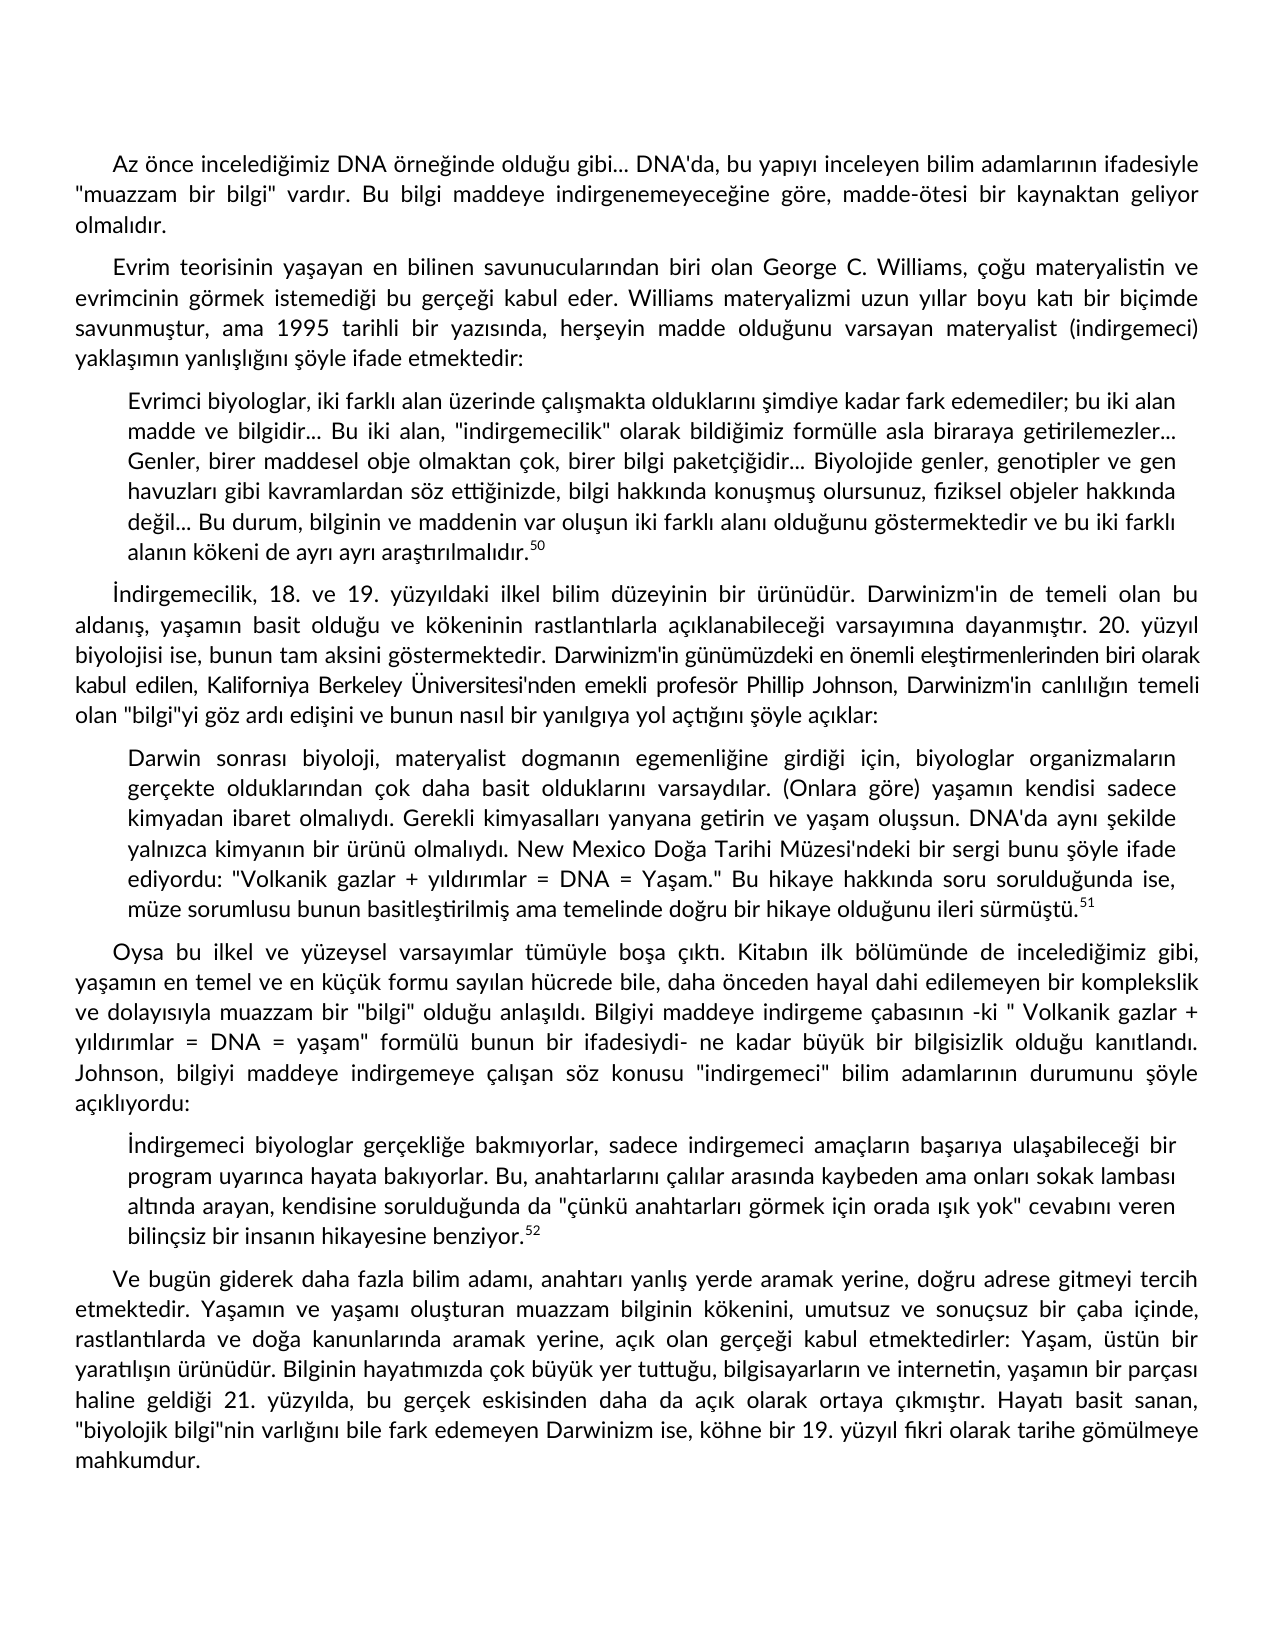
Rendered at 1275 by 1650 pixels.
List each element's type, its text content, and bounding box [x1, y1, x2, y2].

text Az önce incelediğimiz DNA örneğinde olduğu gibi... DNA'da, bu yapıyı inceleyen bilim adamlarının ifadesiyle "muazzam bir bilgi" vardır. Bu bilgi maddeye indirgenemeyeceğine göre, madde-ötesi bir kaynaktan geliyor olmalıdır. [75, 150, 1200, 238]
text Oysa bu ilkel ve yüzeysel varsayımlar tümüyle boşa çıktı. Kitabın ilk bölümünde de incelediğimiz gibi, yaşamın en temel ve en küçük formu sayılan hücrede bile, daha önceden hayal dahi edilemeyen bir komplekslik ve dolayısıyla muazzam bir "bilgi" olduğu anlaşıldı. Bilgiyi maddeye indirgeme çabasının -ki " Volkanik gazlar + yıldırımlar = DNA = yaşam" formülü bunun bir ifadesiydi- ne kadar büyük bir bilgisizlik olduğu kanıtlandı. Johnson, bilgiyi maddeye indirgemeye çalışan söz konusu "indirgemeci" bilim adamlarının durumunu şöyle açıklıyordu: [75, 937, 1200, 1116]
text Ve bugün giderek daha fazla bilim adamı, anahtarı yanlış yerde aramak yerine, doğru adrese gitmeyi tercih etmektedir. Yaşamın ve yaşamı oluşturan muazzam bilginin kökenini, umutsuz ve sonuçsuz bir çaba içinde, rastlantılarda ve doğa kanunlarında aramak yerine, açık olan gerçeği kabul etmektedirler: Yaşam, üstün bir yaratılışın ürünüdür. Bilginin hayatımızda çok büyük yer tuttuğu, bilgisayarların ve internetin, yaşamın bir parçası haline geldiği 21. yüzyılda, bu gerçek eskisinden daha da açık olarak ortaya çıkmıştır. Hayatı basit sanan, "biyolojik bilgi"nin varlığını bile fark edemeyen Darwinizm ise, köhne bir 19. yüzyıl fikri olarak tarihe gömülmeye mahkumdur. [75, 1264, 1200, 1473]
text İndirgemecilik, 18. ve 19. yüzyıldaki ilkel bilim düzeyinin bir ürünüdür. Darwinizm'in de temeli olan bu aldanış, yaşamın basit olduğu ve kökeninin rastlantılarla açıklanabileceği varsayımına dayanmıştır. 20. yüzyıl biyolojisi ise, bunun tam aksini göstermektedir. Darwinizm'in günümüzdeki en önemli eleştirmenlerinden biri olarak kabul edilen, Kaliforniya Berkeley Üniversitesi'nden emekli profesör Phillip Johnson, Darwinizm'in canlılığın temeli olan "bilgi"yi göz ardı edişini ve bunun nasıl bir yanılgıya yol açtığını şöyle açıklar: [75, 580, 1200, 728]
text Evrim teorisinin yaşayan en bilinen savunucularından biri olan George C. Williams, çoğu materyalistin ve evrimcinin görmek istemediği bu gerçeği kabul eder. Williams materyalizmi uzun yıllar boyu katı bir biçimde savunmuştur, ama 1995 tarihli bir yazısında, herşeyin madde olduğunu varsayan materyalist (indirgemeci) yaklaşımın yanlışlığını şöyle ifade etmektedir: [75, 253, 1200, 371]
text Evrimci biyologlar, iki farklı alan üzerinde çalışmakta olduklarını şimdiye kadar fark edemediler; bu iki alan madde ve bilgidir... Bu iki alan, "indirgemecilik" olarak bildiğimiz formülle asla biraraya getirilemezler... Genler, birer maddesel obje olmaktan çok, birer bilgi paketçiğidir... Biyolojide genler, genotipler ve gen havuzları gibi kavramlardan söz ettiğinizde, bilgi hakkında konuşmuş olursunuz, fiziksel objeler hakkında değil... Bu durum, bilginin ve maddenin var oluşun iki farklı alanı olduğunu göstermektedir ve bu iki farklı alanın kökeni de ayrı ayrı araştırılmalıdır.50 [127, 386, 1177, 565]
text İndirgemeci biyologlar gerçekliğe bakmıyorlar, sadece indirgemeci amaçların başarıya ulaşabileceği bir program uyarınca hayata bakıyorlar. Bu, anahtarlarını çalılar arasında kaybeden ama onları sokak lambası altında arayan, kendisine sorulduğunda da "çünkü anahtarları görmek için orada ışık yok" cevabını veren bilinçsiz bir insanın hikayesine benziyor.52 [127, 1131, 1177, 1249]
text Darwin sonrası biyoloji, materyalist dogmanın egemenliğine girdiği için, biyologlar organizmaların gerçekte olduklarından çok daha basit olduklarını varsaydılar. (Onlara göre) yaşamın kendisi sadece kimyadan ibaret olmalıydı. Gerekli kimyasalları yanyana getirin ve yaşam oluşsun. DNA'da aynı şekilde yalnızca kimyanın bir ürünü olmalıydı. New Mexico Doğa Tarihi Müzesi'ndeki bir sergi bunu şöyle ifade ediyordu: "Volkanik gazlar + yıldırımlar = DNA = Yaşam." Bu hikaye hakkında soru sorulduğunda ise, müze sorumlusu bunun basitleştirilmiş ama temelinde doğru bir hikaye olduğunu ileri sürmüştü.51 [127, 744, 1177, 922]
